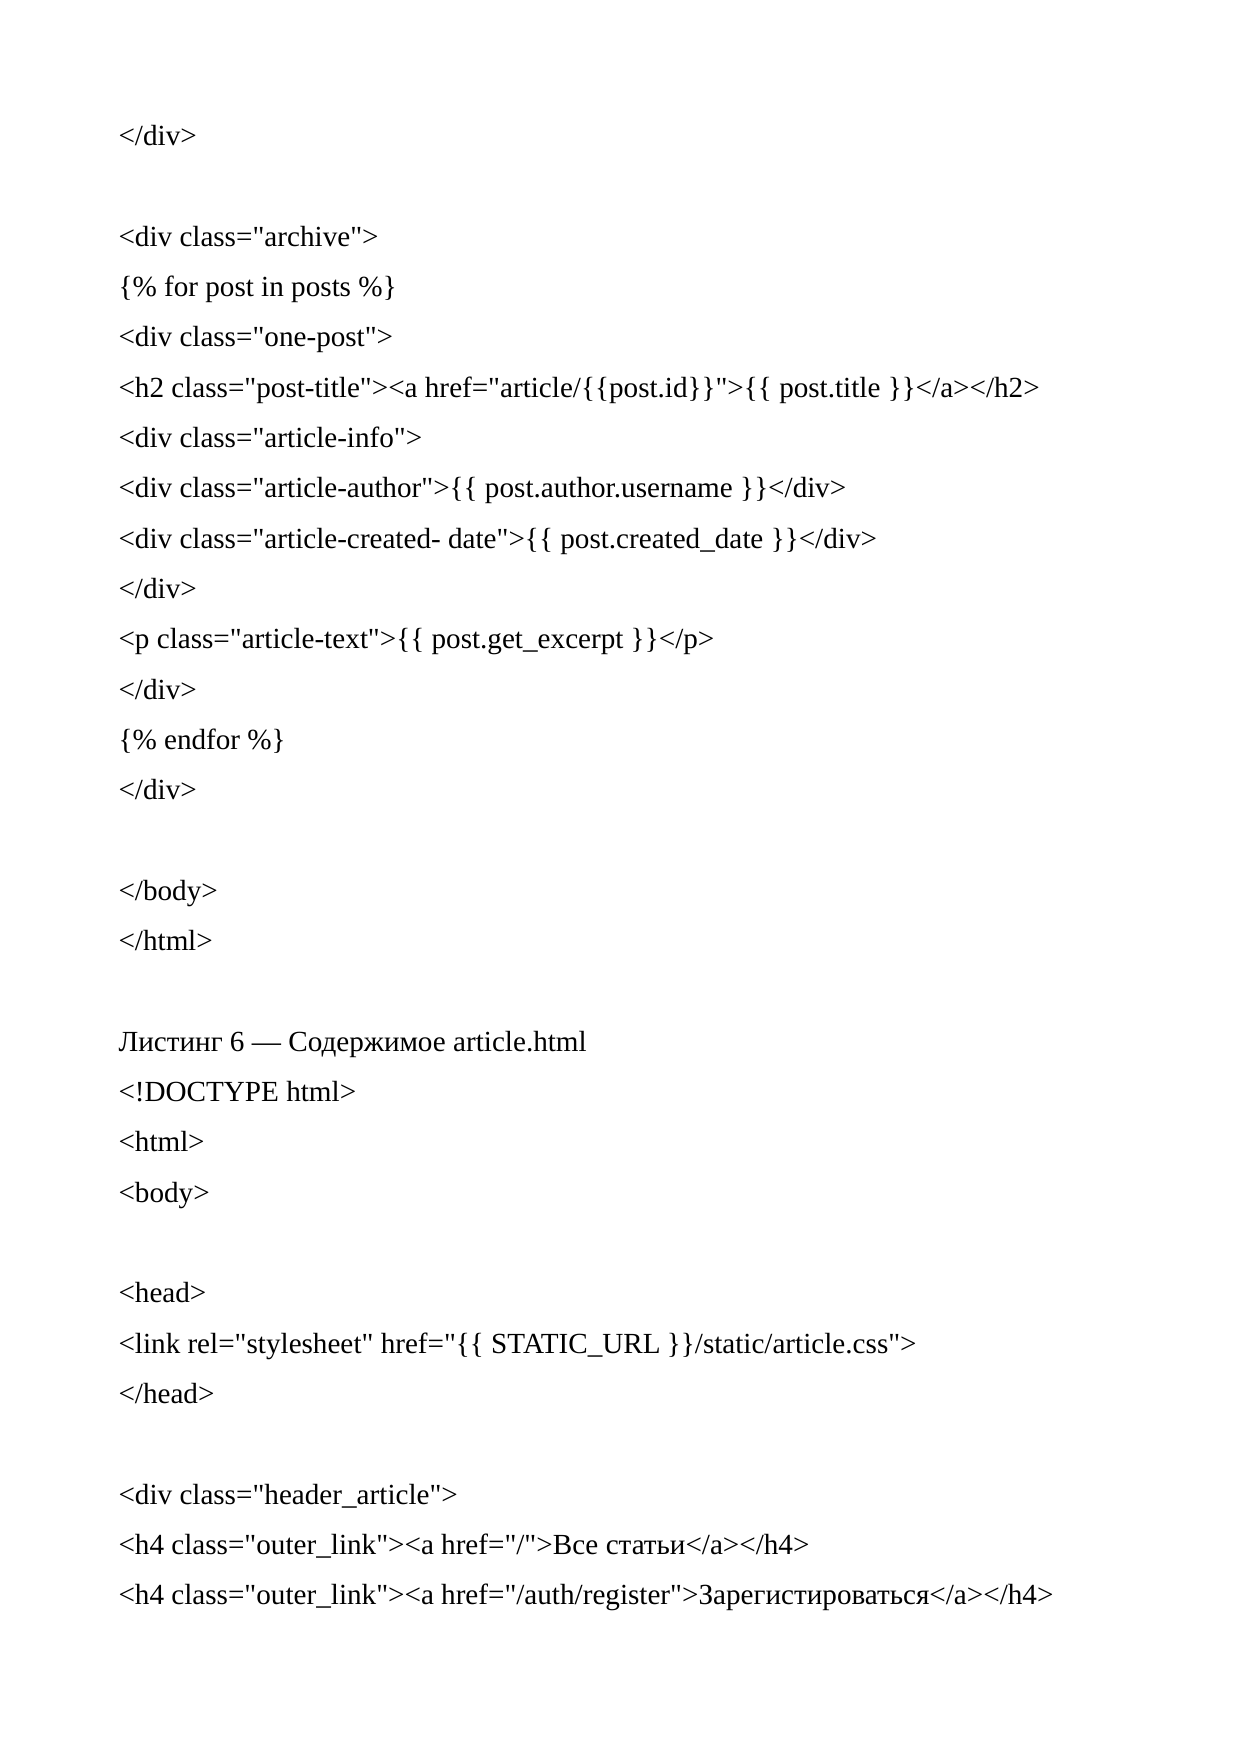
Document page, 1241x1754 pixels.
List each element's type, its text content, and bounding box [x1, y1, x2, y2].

text <h4 class="outer_link"><a href="/auth/register">Зарегистироваться</a></h4> [118, 1577, 1122, 1611]
text </body> [118, 873, 1122, 907]
text </div> [118, 118, 1122, 152]
text <div class="one-post"> [118, 319, 1122, 353]
text <h4 class="outer_link"><a href="/">Все статьи</a></h4> [118, 1527, 1122, 1561]
text <html> [118, 1124, 1122, 1158]
text <div class="article-author">{{ post.author.username }}</div> [118, 471, 1122, 504]
text <!DOCTYPE html> [118, 1074, 1122, 1108]
text <div class="header_article"> [118, 1477, 1122, 1510]
text </div> [118, 571, 1122, 605]
text <h2 class="post-title"><a href="article/{{post.id}}">{{ post.title }}</a></h2> [118, 370, 1122, 403]
text <div class="archive"> [118, 219, 1122, 252]
text {% for post in posts %} [118, 269, 1122, 303]
text <div class="article-info"> [118, 420, 1122, 454]
text Листинг 6 — Содержимое article.html [118, 1024, 1122, 1057]
text <head> [118, 1276, 1122, 1309]
text {% endfor %} [118, 722, 1122, 756]
text </div> [118, 672, 1122, 705]
text <link rel="stylesheet" href="{{ STATIC_URL }}/static/article.css"> [118, 1326, 1122, 1359]
text <p class="article-text">{{ post.get_excerpt }}</p> [118, 621, 1122, 655]
text </head> [118, 1376, 1122, 1410]
text </html> [118, 923, 1122, 957]
text <body> [118, 1175, 1122, 1208]
text <div class="article-created- date">{{ post.created_date }}</div> [118, 521, 1122, 554]
text </div> [118, 772, 1122, 806]
